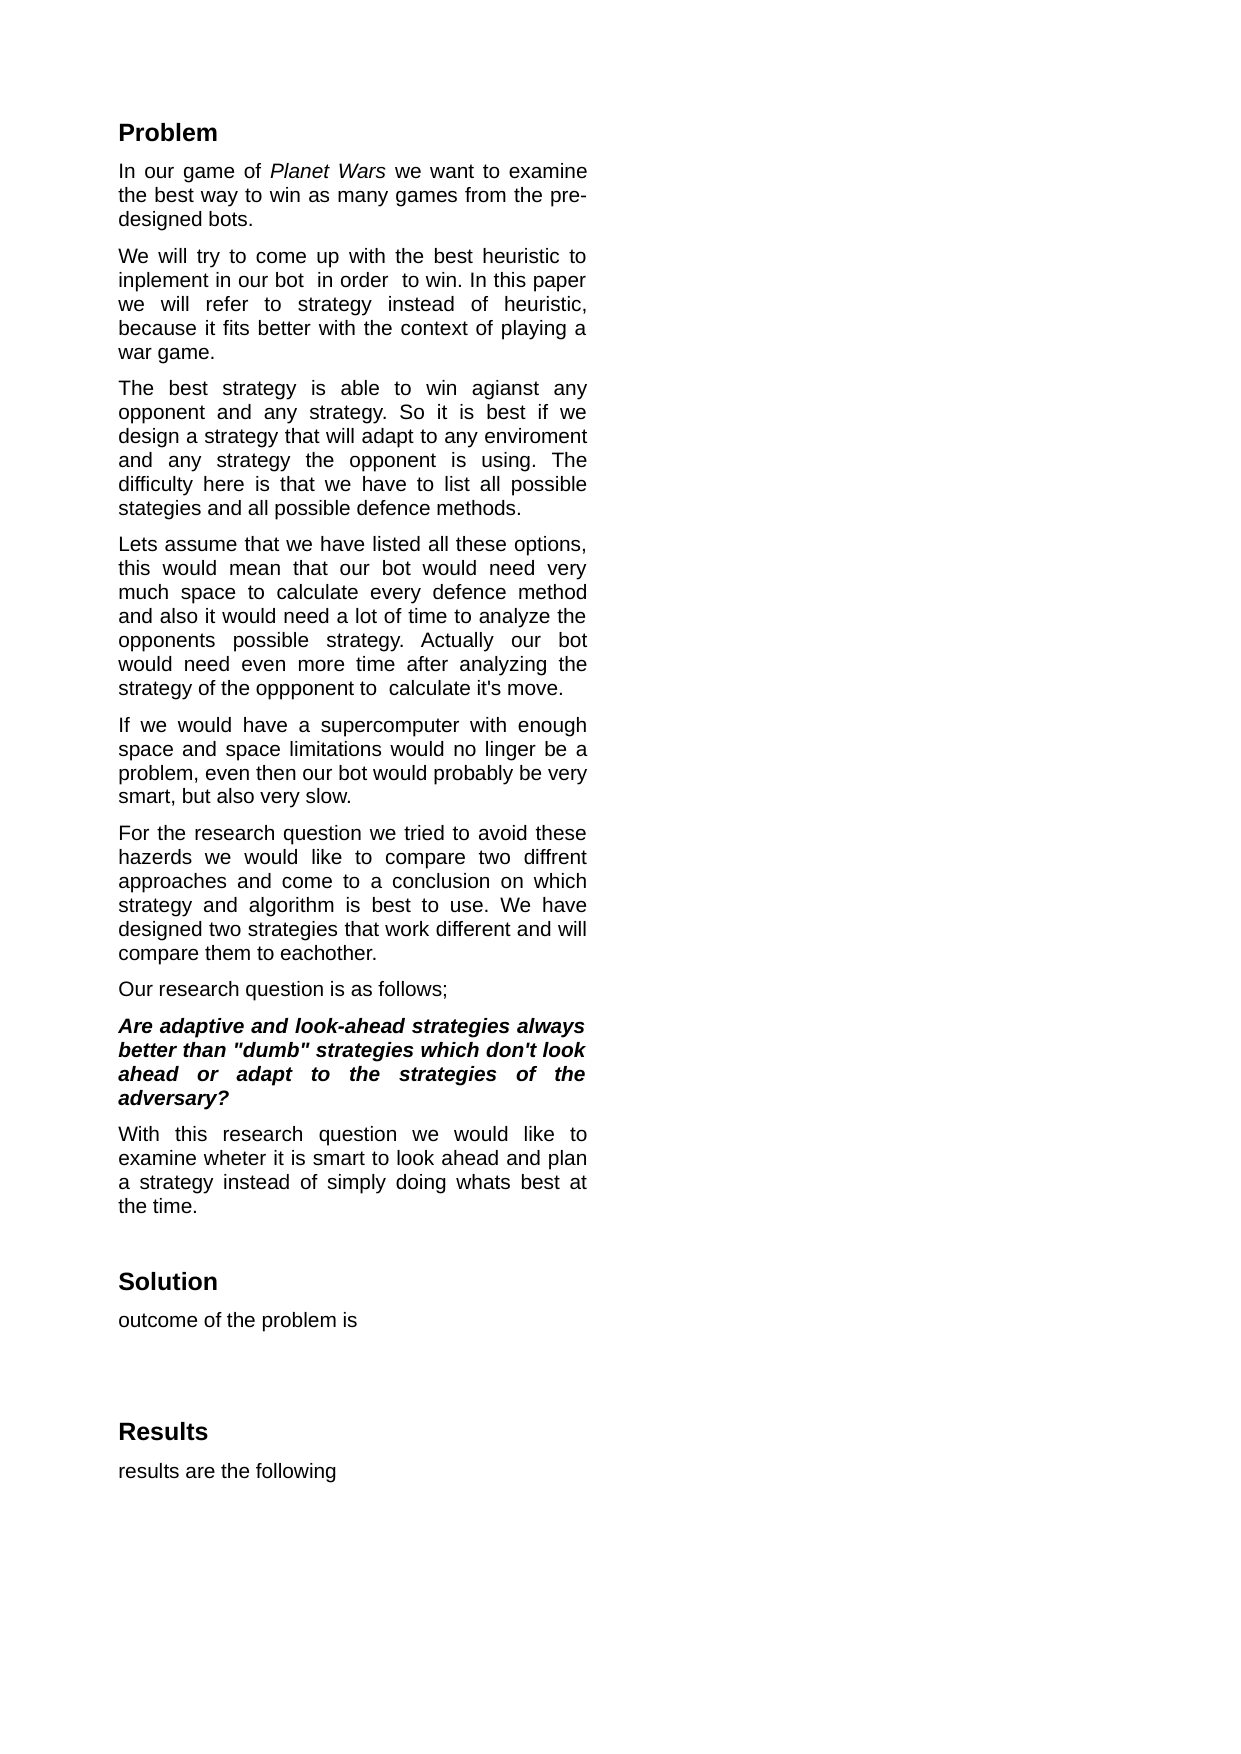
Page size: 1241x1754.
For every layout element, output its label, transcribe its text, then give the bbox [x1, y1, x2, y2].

text Our research question is as follows; [118, 977, 588, 1001]
text Solution [118, 1267, 588, 1295]
text outcome of the problem is [118, 1308, 588, 1332]
text Are adaptive and look-ahead strategies always better than "dumb" strategies which don't look ahead or adapt to the strategies of the adversary? [118, 1013, 588, 1109]
text For the research question we tried to avoid these hazerds we would like to compare two diffrent approaches and come to a conclusion on which strategy and algorithm is best to use. We have designed two strategies that work different and will compare them to eachother. [118, 821, 588, 964]
text results are the following [118, 1458, 588, 1482]
text We will try to come up with the best heuristic to inplement in our bot in order to win. In this paper we will refer to strategy instead of heuristic, because it fits better with the context of playing a war game. [118, 244, 588, 363]
text If we would have a supercomputer with enough space and space limitations would no linger be a problem, even then our bot would probably be very smart, but also very slow. [118, 712, 588, 808]
text Results [118, 1417, 588, 1446]
text Problem [118, 118, 588, 147]
text In our game of Planet Wars we want to examine the best way to win as many games from the pre-designed bots. [118, 159, 588, 231]
text With this research question we would like to examine wheter it is smart to look ahead and plan a strategy instead of simply doing whats best at the time. [118, 1122, 588, 1218]
text Lets assume that we have listed all these options, this would mean that our bot would need very much space to calculate every defence method and also it would need a lot of time to analyze the opponents possible strategy. Actually our bot would need even more time after analyzing the strategy of the oppponent to calculate it's move. [118, 532, 588, 700]
text The best strategy is able to win agianst any opponent and any strategy. So it is best if we design a strategy that will adapt to any enviroment and any strategy the opponent is using. The difficulty here is that we have to list all possible stategies and all possible defence methods. [118, 376, 588, 520]
